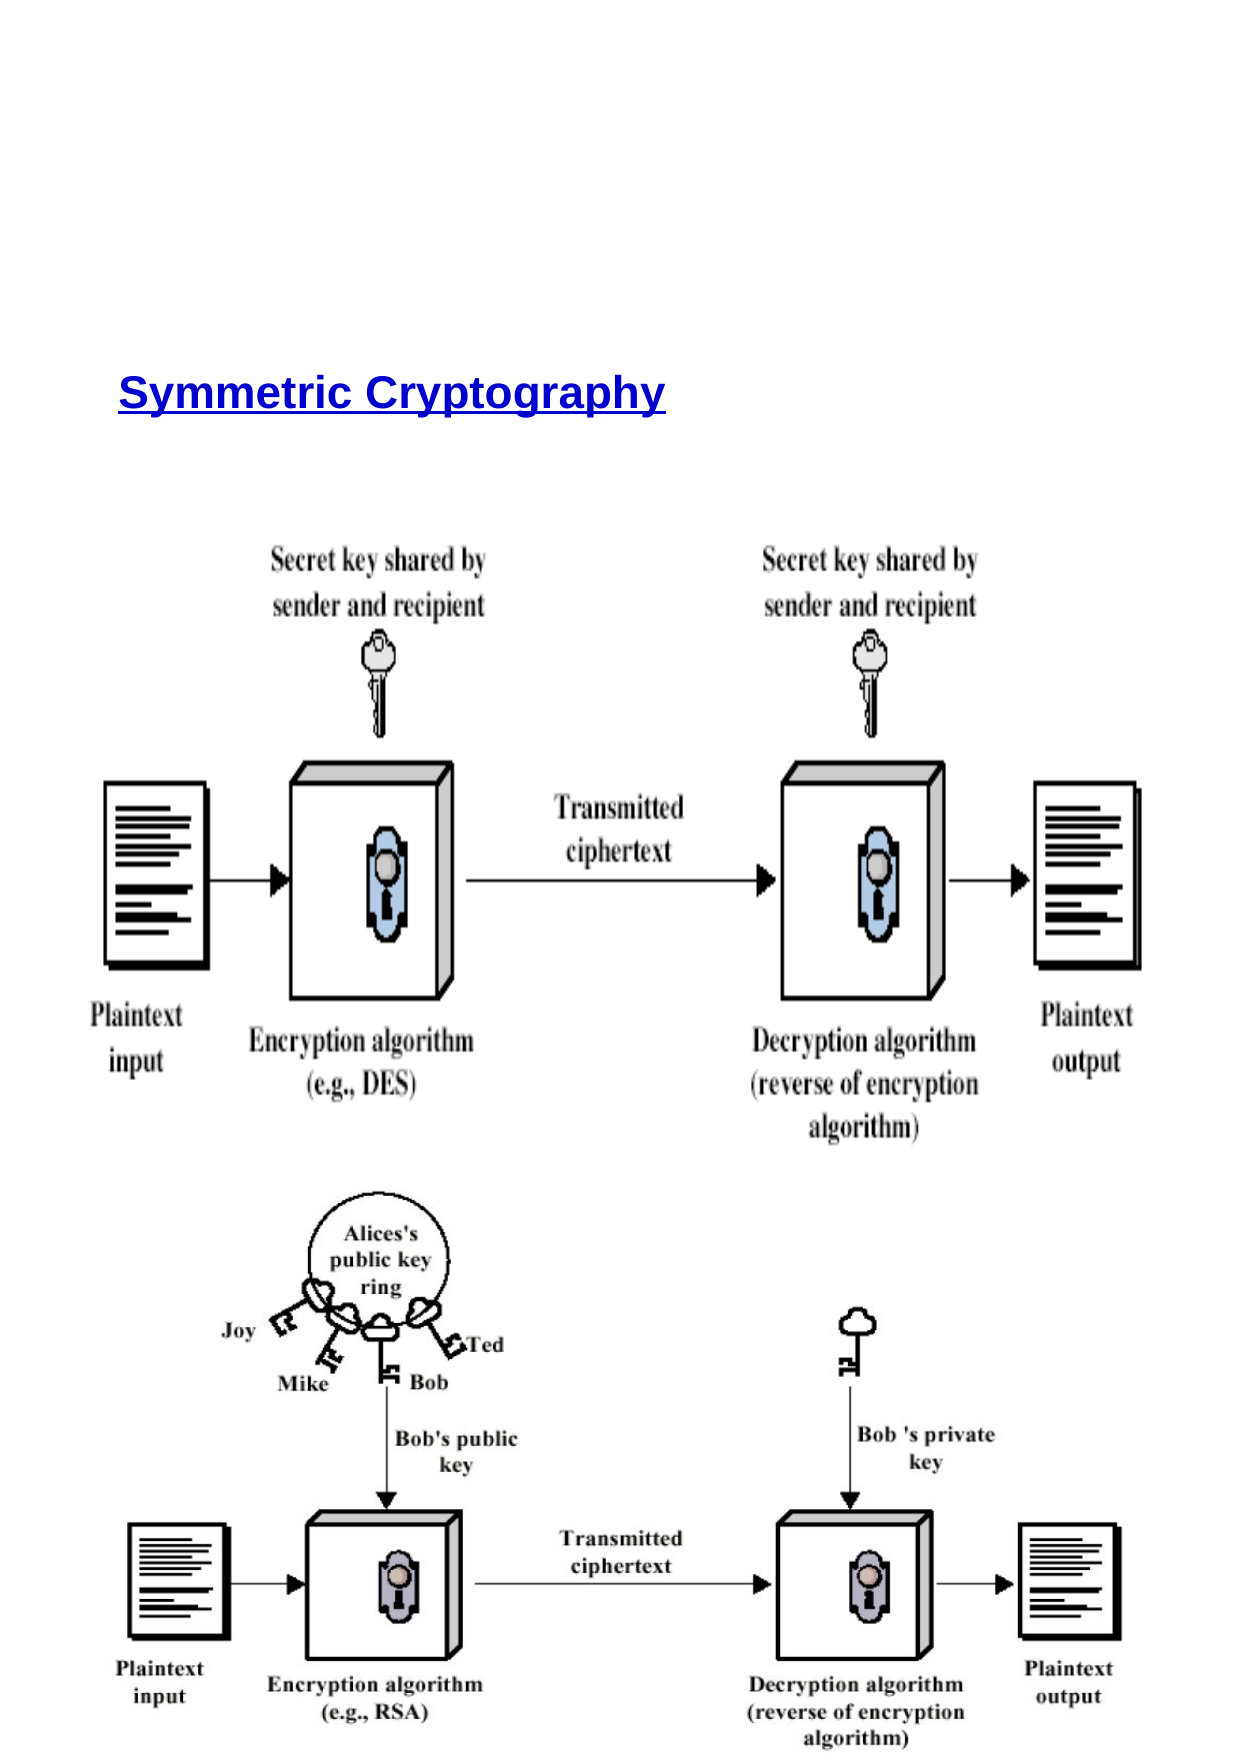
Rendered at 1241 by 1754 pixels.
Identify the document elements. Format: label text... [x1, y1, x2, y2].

text Symmetric Cryptography [118, 366, 1122, 419]
picture [66, 493, 1166, 1161]
text Asymmetric Cryptography [118, 1161, 1122, 1171]
picture [82, 1171, 1175, 1754]
